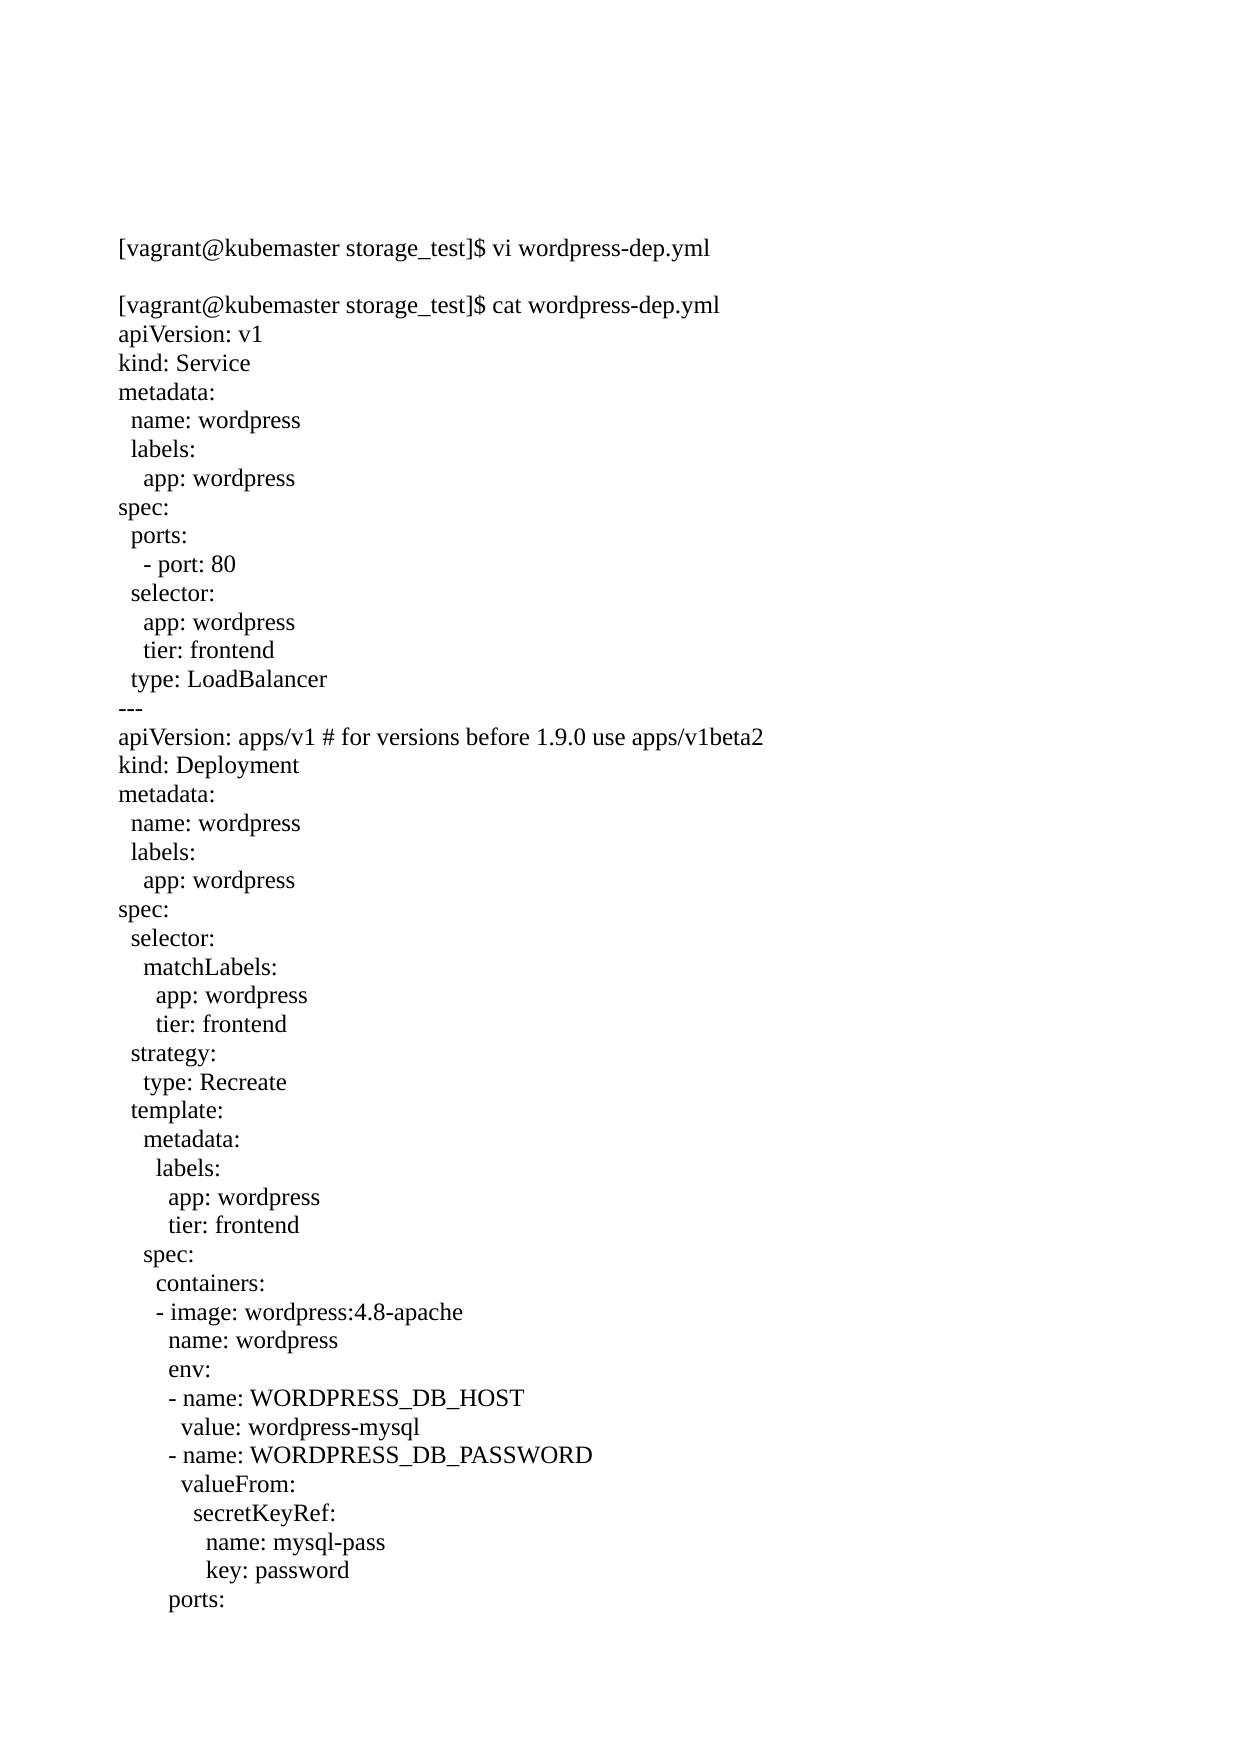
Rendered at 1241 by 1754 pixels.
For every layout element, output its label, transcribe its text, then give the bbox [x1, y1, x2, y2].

text apiVersion: v1 [118, 319, 1122, 348]
text selector: [118, 578, 1122, 607]
text containers: [118, 1268, 1122, 1297]
text key: password [118, 1556, 1122, 1584]
text app: wordpress [118, 981, 1122, 1009]
text secretKeyRef: [118, 1498, 1122, 1527]
text value: wordpress-mysql [118, 1412, 1122, 1441]
text name: wordpress [118, 808, 1122, 837]
text spec: [118, 894, 1122, 923]
text - name: WORDPRESS_DB_PASSWORD [118, 1441, 1122, 1469]
text labels: [118, 1153, 1122, 1182]
text strategy: [118, 1038, 1122, 1067]
text app: wordpress [118, 866, 1122, 894]
text name: wordpress [118, 1326, 1122, 1354]
text [vagrant@kubemaster storage_test]$ vi wordpress-dep.yml [118, 233, 1122, 262]
text metadata: [118, 377, 1122, 406]
text app: wordpress [118, 607, 1122, 636]
text apiVersion: apps/v1 # for versions before 1.9.0 use apps/v1beta2 [118, 722, 1122, 751]
text labels: [118, 434, 1122, 463]
text spec: [118, 492, 1122, 521]
text labels: [118, 837, 1122, 866]
text tier: frontend [118, 1211, 1122, 1239]
text tier: frontend [118, 1009, 1122, 1038]
text template: [118, 1096, 1122, 1124]
text name: wordpress [118, 406, 1122, 434]
text type: LoadBalancer [118, 664, 1122, 693]
text kind: Service [118, 348, 1122, 377]
text spec: [118, 1239, 1122, 1268]
text valueFrom: [118, 1469, 1122, 1498]
text app: wordpress [118, 463, 1122, 492]
text ports: [118, 521, 1122, 549]
text tier: frontend [118, 636, 1122, 664]
text kind: Deployment [118, 751, 1122, 779]
text - port: 80 [118, 549, 1122, 578]
text - name: WORDPRESS_DB_HOST [118, 1383, 1122, 1412]
text selector: [118, 923, 1122, 952]
text matchLabels: [118, 952, 1122, 981]
text --- [118, 693, 1122, 722]
text - image: wordpress:4.8-apache [118, 1297, 1122, 1326]
text type: Recreate [118, 1067, 1122, 1096]
text ports: [118, 1584, 1122, 1613]
text metadata: [118, 1124, 1122, 1153]
text [vagrant@kubemaster storage_test]$ cat wordpress-dep.yml [118, 291, 1122, 319]
text app: wordpress [118, 1182, 1122, 1211]
text env: [118, 1354, 1122, 1383]
text metadata: [118, 779, 1122, 808]
text name: mysql-pass [118, 1527, 1122, 1556]
